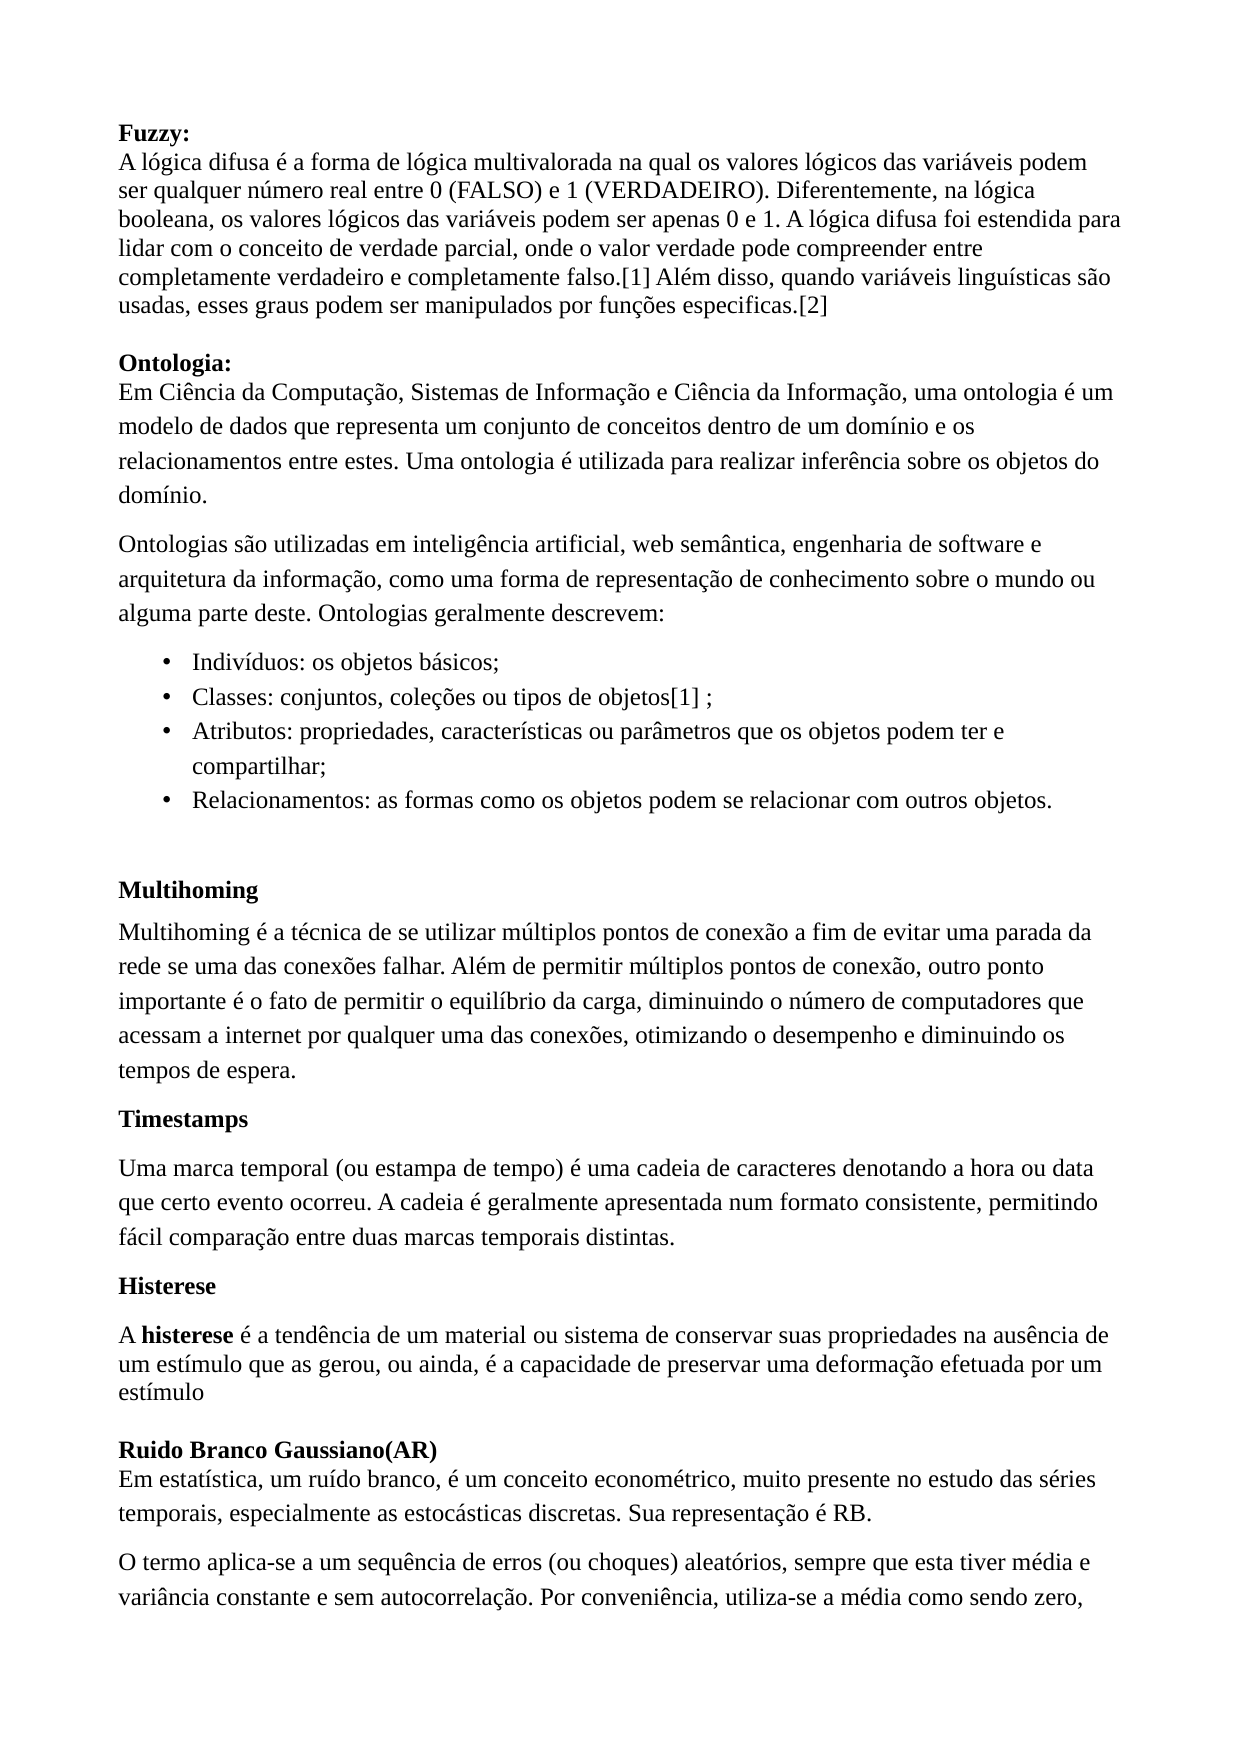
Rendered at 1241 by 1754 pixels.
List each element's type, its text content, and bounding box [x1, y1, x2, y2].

text Fuzzy: [118, 118, 1122, 147]
text Histerese [118, 1271, 1122, 1300]
subtitle Multihoming [118, 876, 1122, 904]
text A histerese é a tendência de um material ou sistema de conservar suas propriedades na ausência de um estímulo que as gerou, ou ainda, é a capacidade de preservar uma deformação efetuada por um estímulo [118, 1320, 1122, 1406]
text Timestamps [118, 1104, 1122, 1133]
text Em Ciência da Computação, Sistemas de Informação e Ciência da Informação, uma ontologia é um modelo de dados que representa um conjunto de conceitos dentro de um domínio e os relacionamentos entre estes. Uma ontologia é utilizada para realizar inferência sobre os objetos do domínio. [118, 377, 1122, 509]
text Em estatística, um ruído branco, é um conceito econométrico, muito presente no estudo das séries temporais, especialmente as estocásticas discretas. Sua representação é RB. [118, 1464, 1122, 1527]
text Ontologia: [118, 348, 1122, 377]
list Classes: conjuntos, coleções ou tipos de objetos[1] ; [162, 682, 1122, 711]
text Multihoming é a técnica de se utilizar múltiplos pontos de conexão a fim de evitar uma parada da rede se uma das conexões falhar. Além de permitir múltiplos pontos de conexão, outro ponto importante é o fato de permitir o equilíbrio da carga, diminuindo o número de computadores que acessam a internet por qualquer uma das conexões, otimizando o desempenho e diminuindo os tempos de espera. [118, 917, 1122, 1083]
list Relacionamentos: as formas como os objetos podem se relacionar com outros objetos. [162, 785, 1122, 814]
text O termo aplica-se a um sequência de erros (ou choques) aleatórios, sempre que esta tiver média e variância constante e sem autocorrelação. Por conveniência, utiliza-se a média como sendo zero, [118, 1547, 1122, 1611]
text Ruido Branco Gaussiano(AR) [118, 1435, 1122, 1464]
list Indivíduos: os objetos básicos; [162, 647, 1122, 676]
text Uma marca temporal (ou estampa de tempo) é uma cadeia de caracteres denotando a hora ou data que certo evento ocorreu. A cadeia é geralmente apresentada num formato consistente, permitindo fácil comparação entre duas marcas temporais distintas. [118, 1153, 1122, 1251]
text Ontologias são utilizadas em inteligência artificial, web semântica, engenharia de software e arquitetura da informação, como uma forma de representação de conhecimento sobre o mundo ou alguma parte deste. Ontologias geralmente descrevem: [118, 529, 1122, 627]
text A lógica difusa é a forma de lógica multivalorada na qual os valores lógicos das variáveis podem ser qualquer número real entre 0 (FALSO) e 1 (VERDADEIRO). Diferentemente, na lógica booleana, os valores lógicos das variáveis podem ser apenas 0 e 1. A lógica difusa foi estendida para lidar com o conceito de verdade parcial, onde o valor verdade pode compreender entre completamente verdadeiro e completamente falso.[1] Além disso, quando variáveis linguísticas são usadas, esses graus podem ser manipulados por funções especificas.[2] [118, 147, 1122, 319]
list Atributos: propriedades, características ou parâmetros que os objetos podem ter e compartilhar; [162, 716, 1122, 779]
